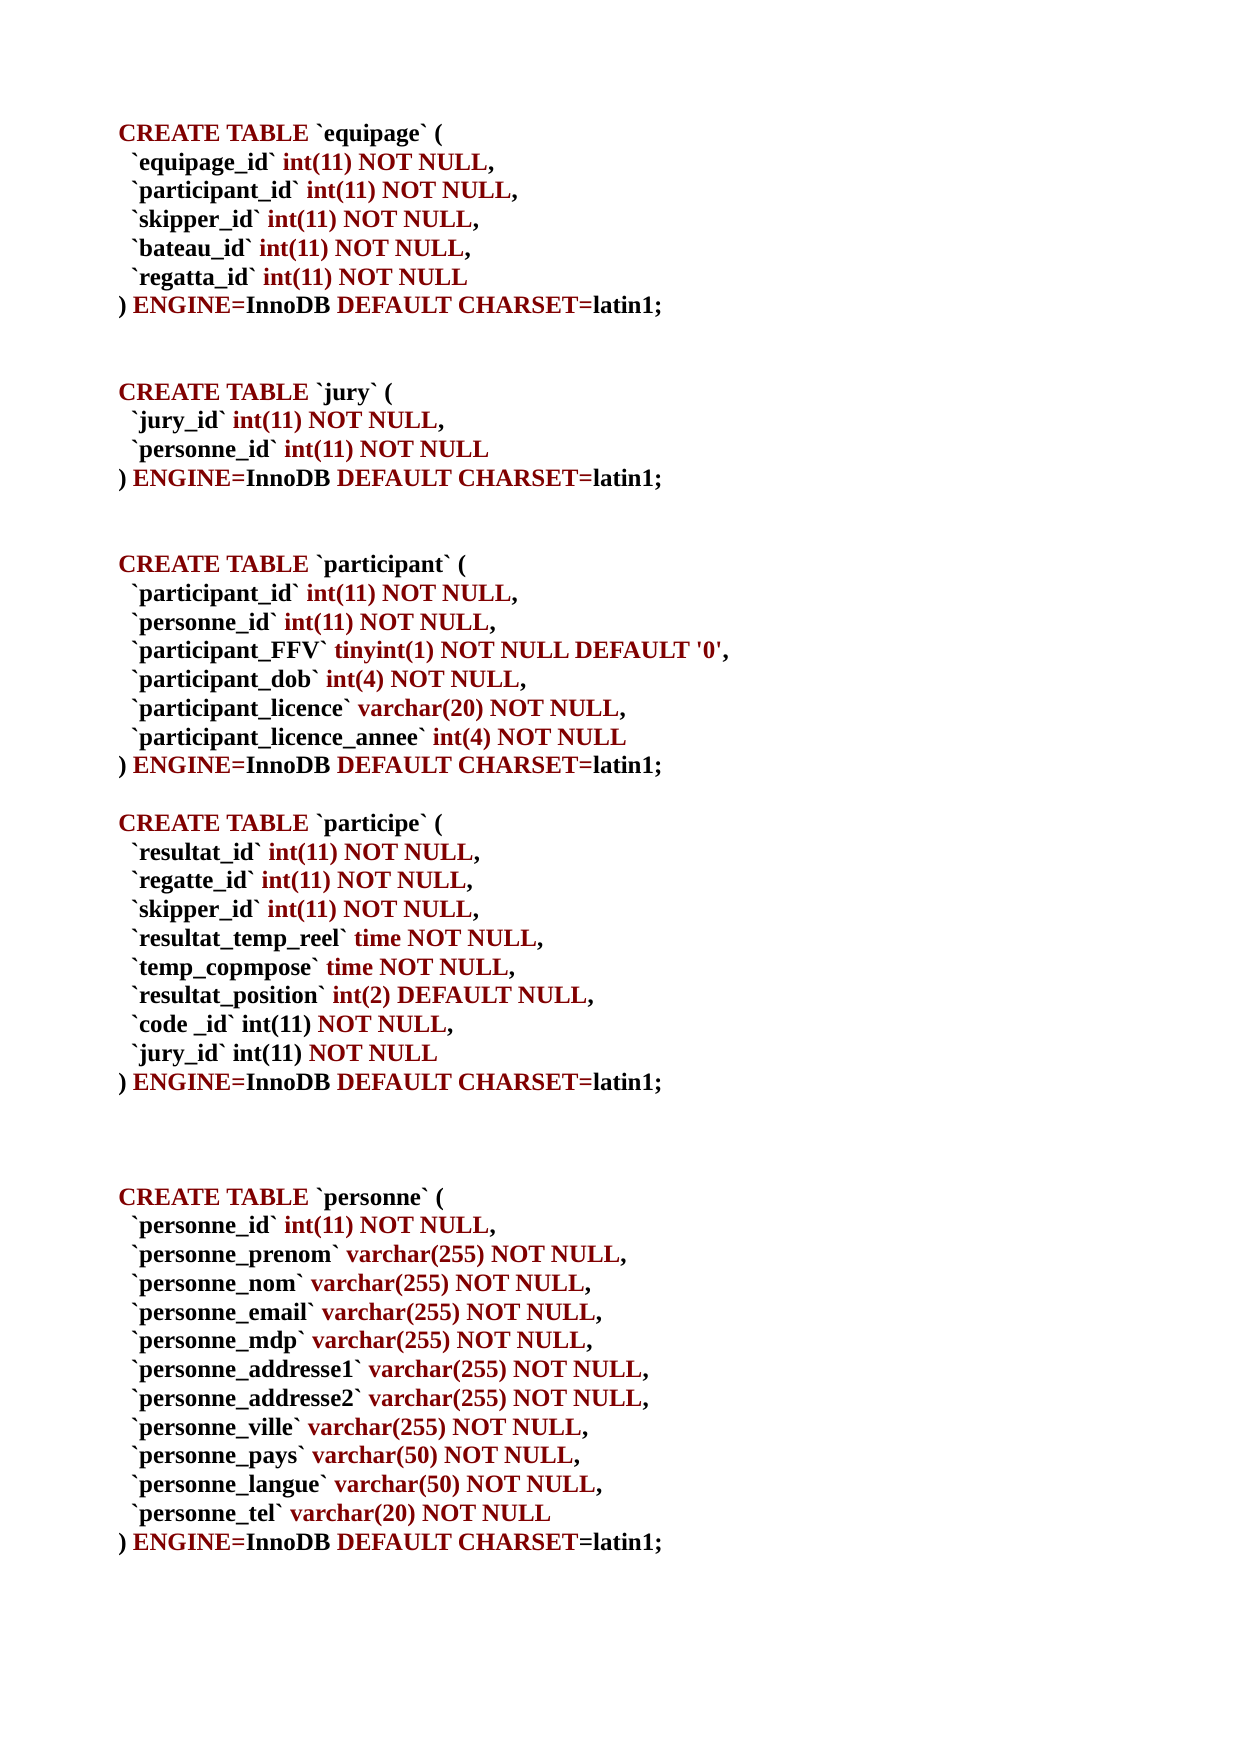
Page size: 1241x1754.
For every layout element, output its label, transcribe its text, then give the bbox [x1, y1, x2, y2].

text `personne_addresse1` varchar(255) NOT NULL, [118, 1354, 1122, 1383]
text `participant_dob` int(4) NOT NULL, [118, 664, 1122, 693]
text `personne_prenom` varchar(255) NOT NULL, [118, 1239, 1122, 1268]
text `resultat_id` int(11) NOT NULL, [118, 837, 1122, 866]
text ) ENGINE=InnoDB DEFAULT CHARSET=latin1; [118, 463, 1122, 492]
text `personne_ville` varchar(255) NOT NULL, [118, 1412, 1122, 1441]
text `code _id` int(11) NOT NULL, [118, 1009, 1122, 1038]
text CREATE TABLE `personne` ( [118, 1182, 1122, 1211]
text `regatta_id` int(11) NOT NULL [118, 262, 1122, 291]
text `bateau_id` int(11) NOT NULL, [118, 233, 1122, 262]
text `jury_id` int(11) NOT NULL [118, 1038, 1122, 1067]
text ) ENGINE=InnoDB DEFAULT CHARSET=latin1; [118, 1067, 1122, 1096]
text `personne_mdp` varchar(255) NOT NULL, [118, 1326, 1122, 1354]
text CREATE TABLE `jury` ( [118, 377, 1122, 406]
text `participant_id` int(11) NOT NULL, [118, 176, 1122, 204]
text `personne_tel` varchar(20) NOT NULL [118, 1498, 1122, 1527]
text ) ENGINE=InnoDB DEFAULT CHARSET=latin1; [118, 751, 1122, 779]
text CREATE TABLE `participe` ( [118, 808, 1122, 837]
text `temp_copmpose` time NOT NULL, [118, 952, 1122, 981]
text `personne_id` int(11) NOT NULL, [118, 1211, 1122, 1239]
text ) ENGINE=InnoDB DEFAULT CHARSET=latin1; [118, 1527, 1122, 1556]
text `personne_pays` varchar(50) NOT NULL, [118, 1441, 1122, 1469]
text `resultat_temp_reel` time NOT NULL, [118, 923, 1122, 952]
text `skipper_id` int(11) NOT NULL, [118, 894, 1122, 923]
text `participant_id` int(11) NOT NULL, [118, 578, 1122, 607]
text `personne_nom` varchar(255) NOT NULL, [118, 1268, 1122, 1297]
text ) ENGINE=InnoDB DEFAULT CHARSET=latin1; [118, 291, 1122, 319]
text `personne_addresse2` varchar(255) NOT NULL, [118, 1383, 1122, 1412]
text `participant_licence_annee` int(4) NOT NULL [118, 722, 1122, 751]
text `jury_id` int(11) NOT NULL, [118, 406, 1122, 434]
text CREATE TABLE `participant` ( [118, 549, 1122, 578]
text `regatte_id` int(11) NOT NULL, [118, 866, 1122, 894]
text `personne_id` int(11) NOT NULL [118, 434, 1122, 463]
text `personne_langue` varchar(50) NOT NULL, [118, 1469, 1122, 1498]
text `personne_email` varchar(255) NOT NULL, [118, 1297, 1122, 1326]
text `skipper_id` int(11) NOT NULL, [118, 204, 1122, 233]
text `personne_id` int(11) NOT NULL, [118, 607, 1122, 636]
text `participant_FFV` tinyint(1) NOT NULL DEFAULT '0', [118, 636, 1122, 664]
text `resultat_position` int(2) DEFAULT NULL, [118, 981, 1122, 1009]
text `equipage_id` int(11) NOT NULL, [118, 147, 1122, 176]
text CREATE TABLE `equipage` ( [118, 118, 1122, 147]
text `participant_licence` varchar(20) NOT NULL, [118, 693, 1122, 722]
